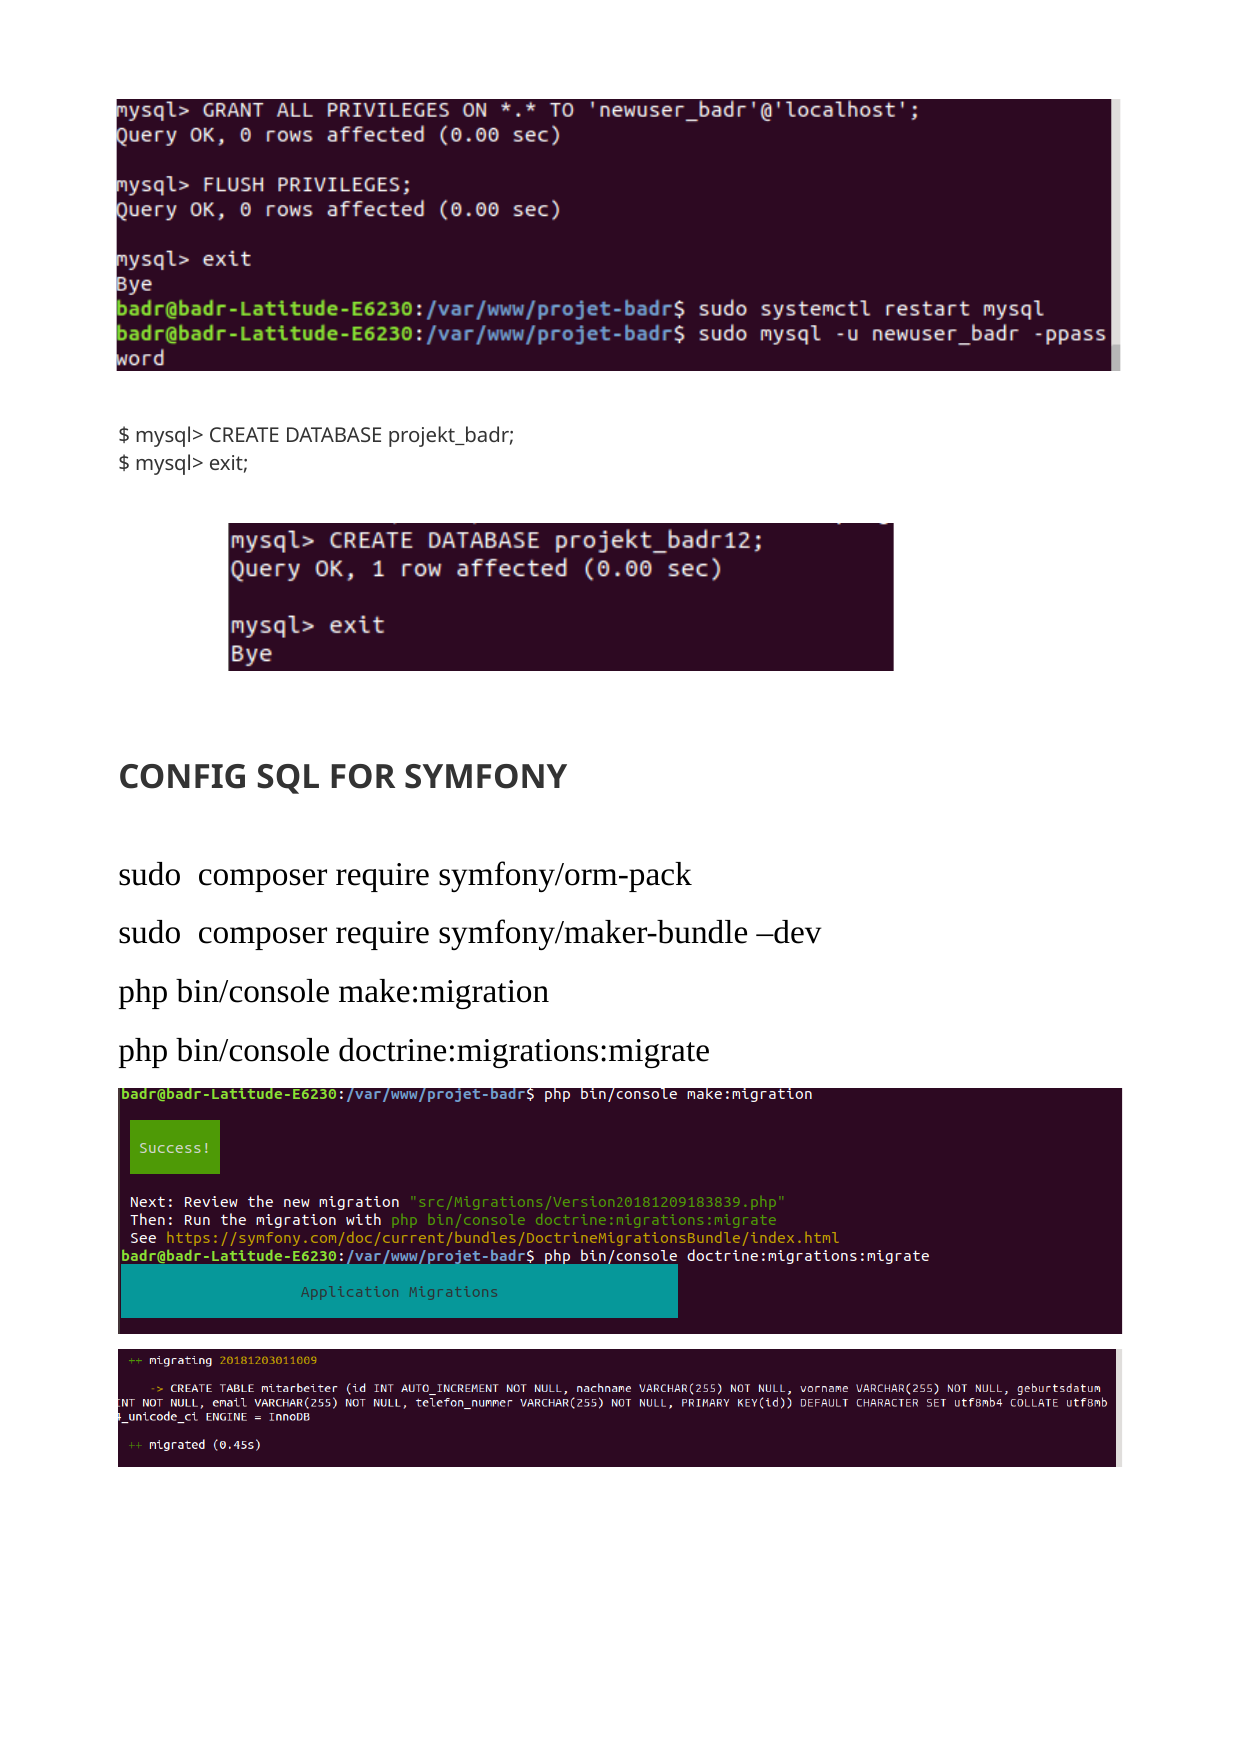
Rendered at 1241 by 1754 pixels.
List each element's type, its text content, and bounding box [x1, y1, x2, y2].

picture [118, 1349, 1123, 1467]
text CONFIG SQL FOR SYMFONY [118, 753, 1122, 798]
picture [228, 523, 894, 671]
text sudo composer require symfony/maker-bundle –dev [118, 913, 1122, 951]
text $ mysql> exit; [118, 448, 1122, 476]
text php bin/console doctrine:migrations:migrate [118, 1030, 1122, 1068]
text sudo composer require symfony/orm-pack [118, 854, 1122, 892]
picture [118, 1088, 1123, 1334]
picture [116, 99, 1121, 371]
text php bin/console make:migration [118, 971, 1122, 1009]
text $ mysql> CREATE DATABASE projekt_badr; [118, 421, 1122, 448]
